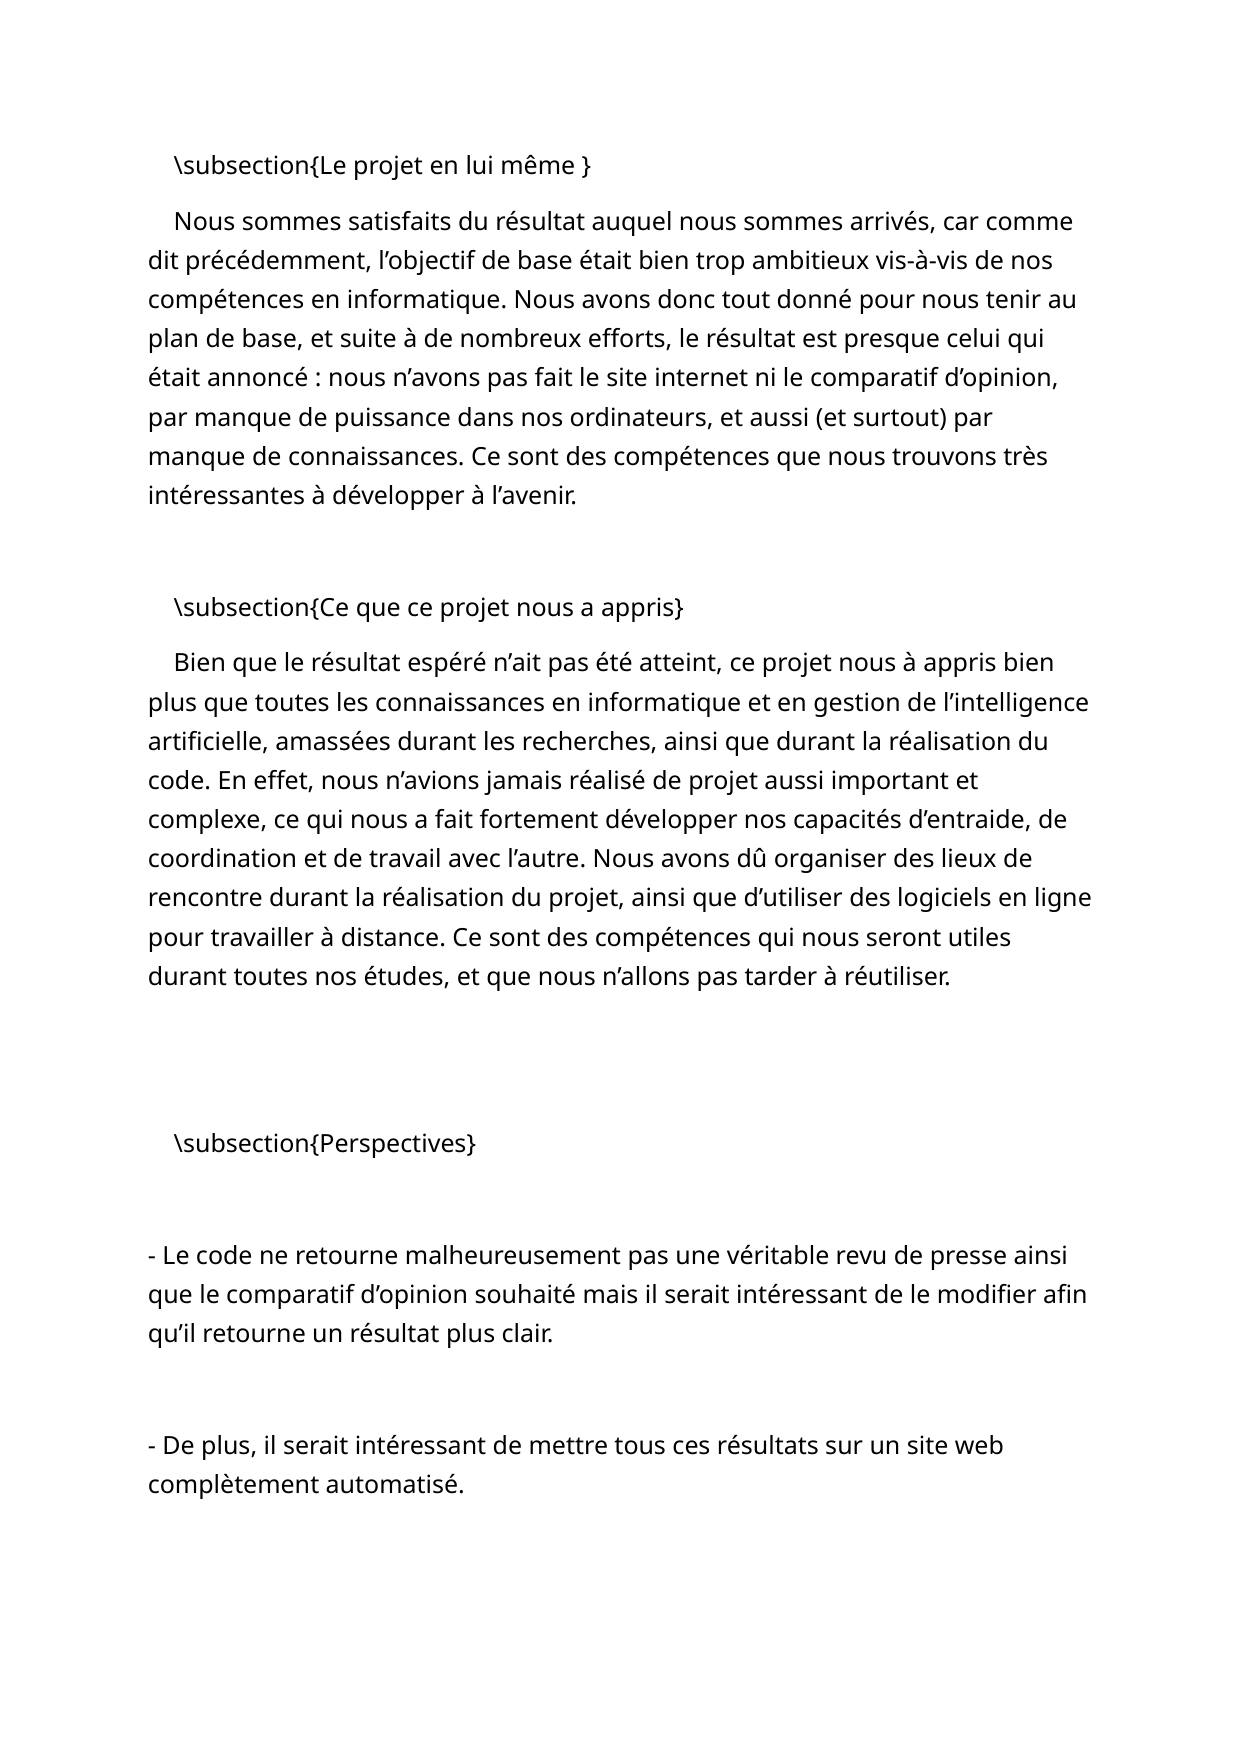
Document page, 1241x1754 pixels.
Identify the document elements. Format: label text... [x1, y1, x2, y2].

text - Le code ne retourne malheureusement pas une véritable revu de presse ainsi que le comparatif d’opinion souhaité mais il serait intéressant de le modifier afin qu’il retourne un résultat plus clair. [148, 1238, 1093, 1350]
text \subsection{Perspectives} [148, 1126, 1093, 1160]
text \subsection{Le projet en lui même } [148, 148, 1093, 182]
text \subsection{Ce que ce projet nous a appris} [148, 589, 1093, 623]
text - De plus, il serait intéressant de mettre tous ces résultats sur un site web complètement automatisé. [148, 1428, 1093, 1501]
text Nous sommes satisfaits du résultat auquel nous sommes arrivés, car comme dit précédemment, l’objectif de base était bien trop ambitieux vis-à-vis de nos compétences en informatique. Nous avons donc tout donné pour nous tenir au plan de base, et suite à de nombreux efforts, le résultat est presque celui qui était annoncé : nous n’avons pas fait le site internet ni le comparatif d’opinion, par manque de puissance dans nos ordinateurs, et aussi (et surtout) par manque de connaissances. Ce sont des compétences que nous trouvons très intéressantes à développer à l’avenir. [148, 203, 1093, 512]
text Bien que le résultat espéré n’ait pas été atteint, ce projet nous à appris bien plus que toutes les connaissances en informatique et en gestion de l’intelligence artificielle, amassées durant les recherches, ainsi que durant la réalisation du code. En effet, nous n’avions jamais réalisé de projet aussi important et complexe, ce qui nous a fait fortement développer nos capacités d’entraide, de coordination et de travail avec l’autre. Nous avons dû organiser des lieux de rencontre durant la réalisation du projet, ainsi que d’utiliser des logiciels en ligne pour travailler à distance. Ce sont des compétences qui nous seront utiles durant toutes nos études, et que nous n’allons pas tarder à réutiliser. [148, 645, 1093, 992]
